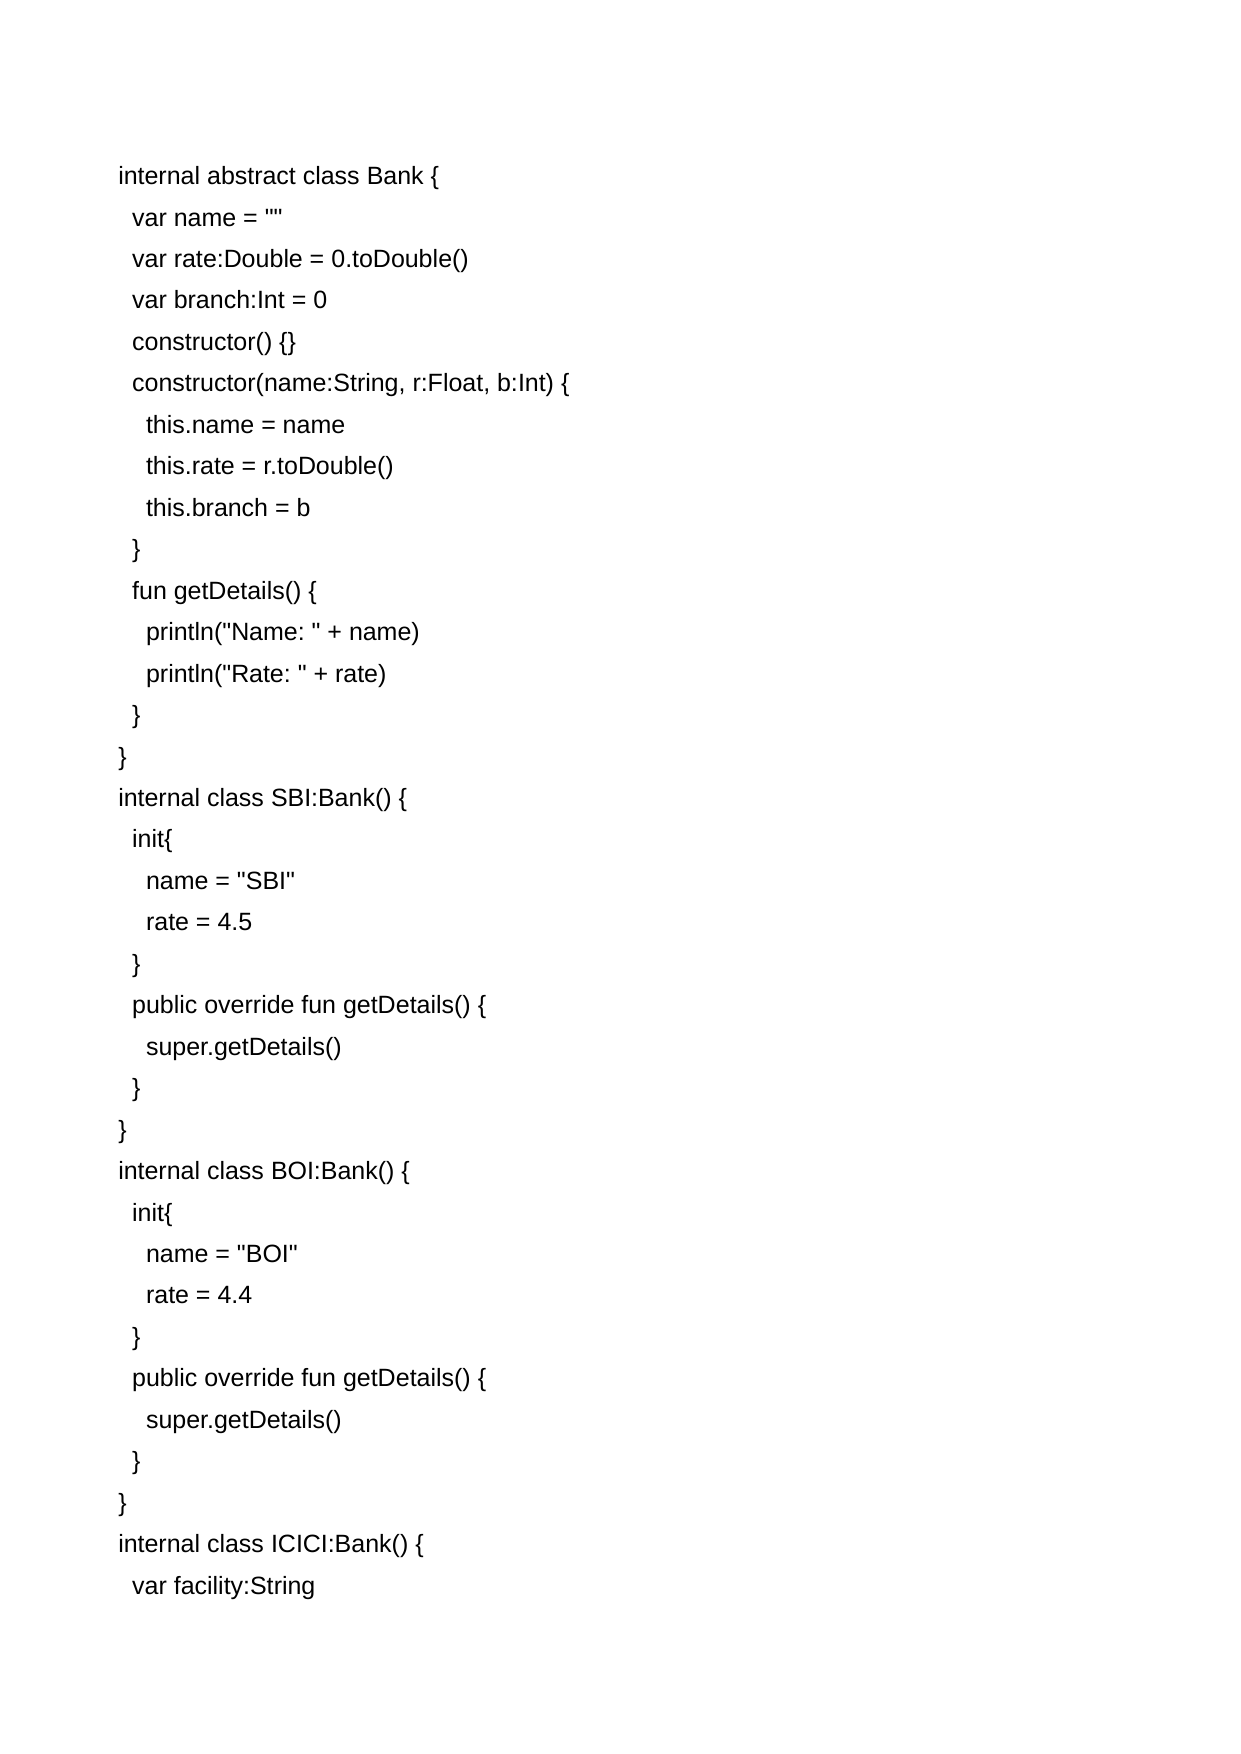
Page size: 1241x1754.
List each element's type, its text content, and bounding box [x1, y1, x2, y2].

text } [118, 1325, 1122, 1351]
text internal class ICICI:Bank() { [118, 1532, 1122, 1558]
text var branch:Int = 0 [118, 288, 1122, 314]
text name = "SBI" [118, 869, 1122, 894]
text fun getDetails() { [118, 578, 1122, 604]
text var facility:String [118, 1573, 1122, 1599]
text } [118, 1449, 1122, 1475]
text } [118, 1491, 1122, 1516]
text super.getDetails() [118, 1034, 1122, 1060]
text internal class SBI:Bank() { [118, 786, 1122, 812]
text this.rate = r.toDouble() [118, 454, 1122, 480]
text rate = 4.4 [118, 1283, 1122, 1309]
text internal abstract class Bank { [118, 164, 1122, 190]
text } [118, 537, 1122, 563]
text } [118, 952, 1122, 977]
text init{ [118, 1200, 1122, 1226]
text println("Name: " + name) [118, 620, 1122, 646]
text super.getDetails() [118, 1408, 1122, 1433]
text } [118, 1117, 1122, 1143]
text var name = "" [118, 205, 1122, 231]
text this.name = name [118, 413, 1122, 438]
text internal class BOI:Bank() { [118, 1159, 1122, 1185]
text constructor() {} [118, 330, 1122, 356]
text constructor(name:String, r:Float, b:Int) { [118, 371, 1122, 397]
text rate = 4.5 [118, 910, 1122, 936]
text } [118, 1076, 1122, 1102]
text println("Rate: " + rate) [118, 661, 1122, 687]
text name = "BOI" [118, 1242, 1122, 1268]
text this.branch = b [118, 496, 1122, 521]
text public override fun getDetails() { [118, 1366, 1122, 1392]
text init{ [118, 827, 1122, 853]
text var rate:Double = 0.toDouble() [118, 247, 1122, 273]
text public override fun getDetails() { [118, 993, 1122, 1019]
text } [118, 703, 1122, 729]
text } [118, 744, 1122, 770]
